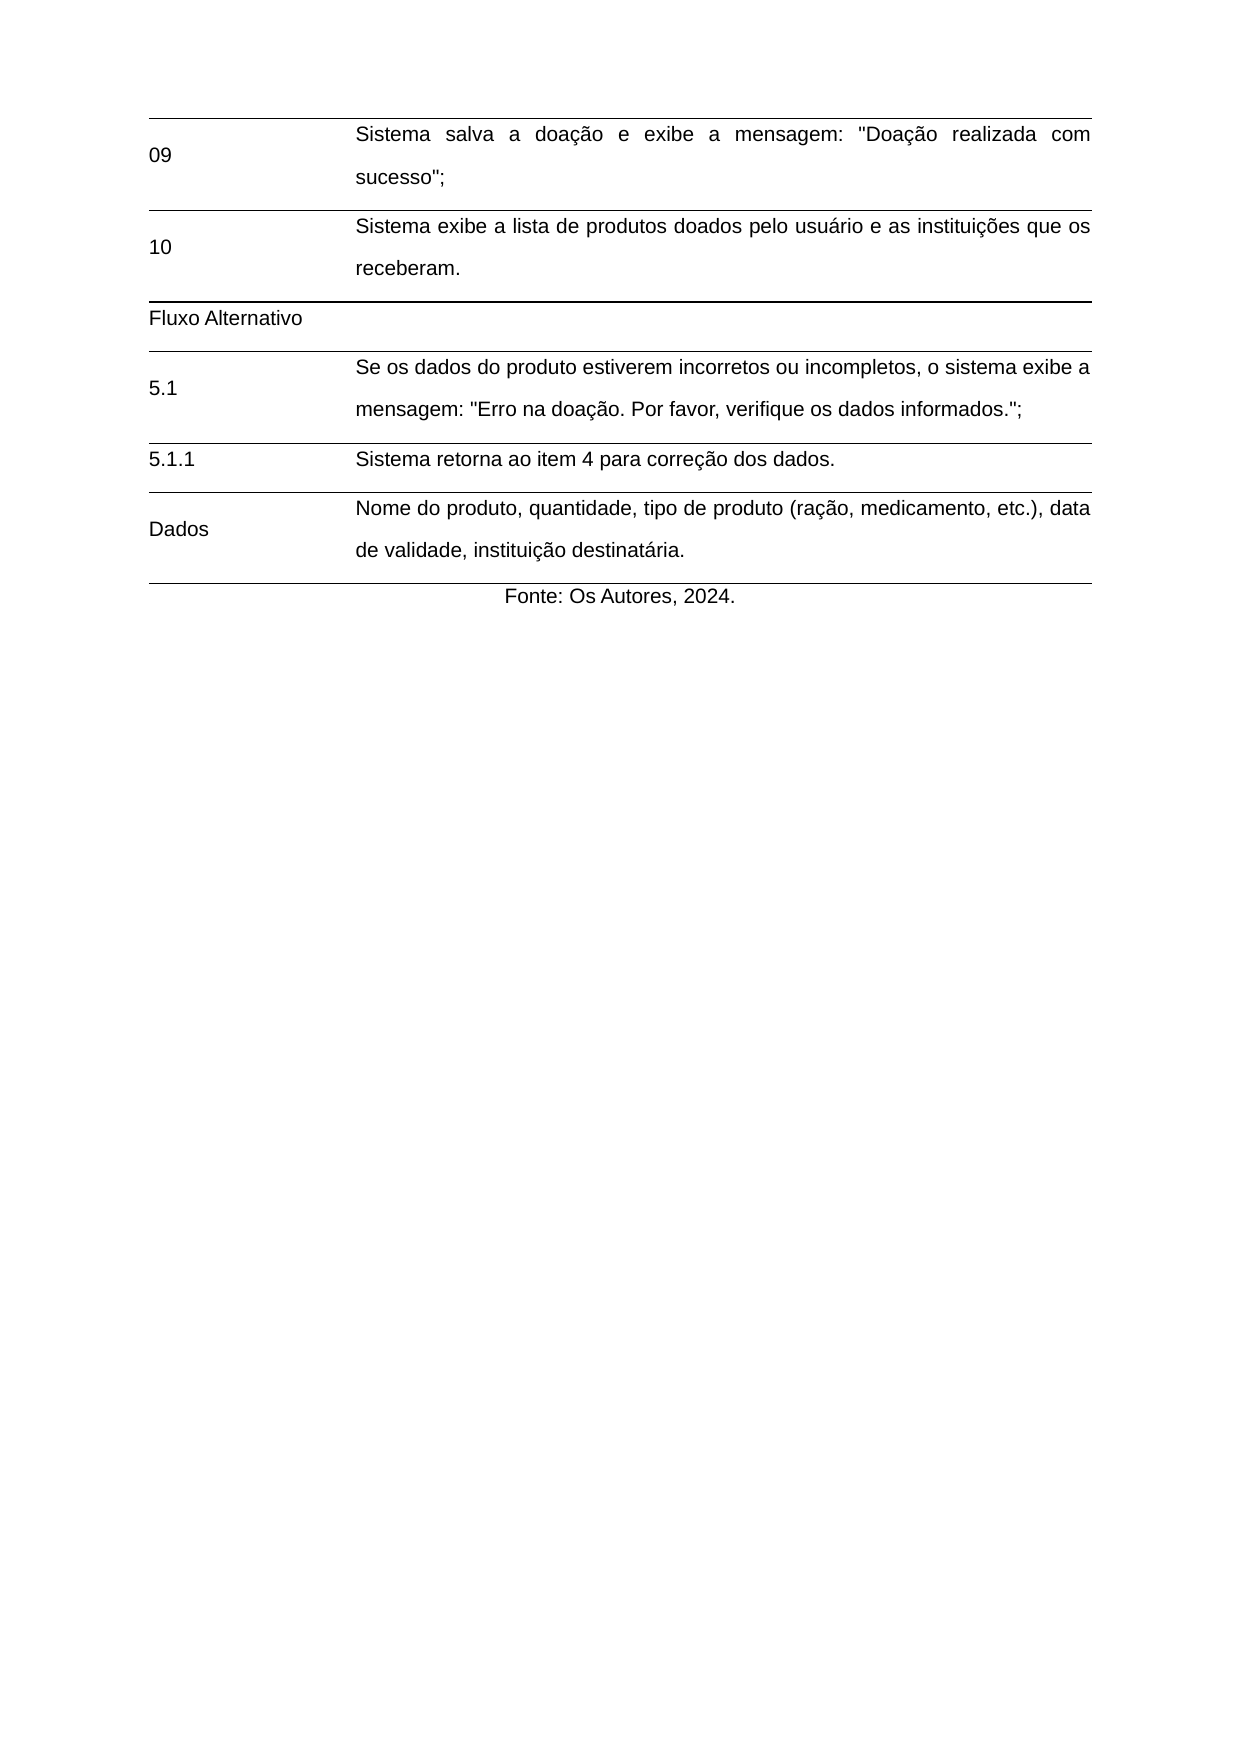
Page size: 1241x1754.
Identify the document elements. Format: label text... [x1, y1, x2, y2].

table_cell Sistema salva a doação e exibe a mensagem: "Doação realizada com sucesso"; [355, 119, 1092, 210]
table_cell Fluxo Alternativo [149, 303, 1092, 351]
table_cell Se os dados do produto estiverem incorretos ou incompletos, o sistema exibe a mensagem: "Erro na doação. Por favor, verifique os dados informados."; [355, 352, 1092, 442]
table_cell 5.1.1 [149, 444, 355, 492]
table_cell Sistema retorna ao item 4 para correção dos dados. [355, 444, 1092, 492]
table_cell Dados [149, 493, 355, 583]
table_cell Sistema exibe a lista de produtos doados pelo usuário e as instituições que os receberam. [355, 211, 1092, 301]
table_cell 09 [149, 119, 355, 210]
table_cell 5.1 [149, 352, 355, 442]
text Fonte: Os Autores, 2024. [118, 584, 1122, 608]
table_cell 10 [149, 211, 355, 301]
table_cell Nome do produto, quantidade, tipo de produto (ração, medicamento, etc.), data de validade, instituição destinatária. [355, 493, 1092, 583]
